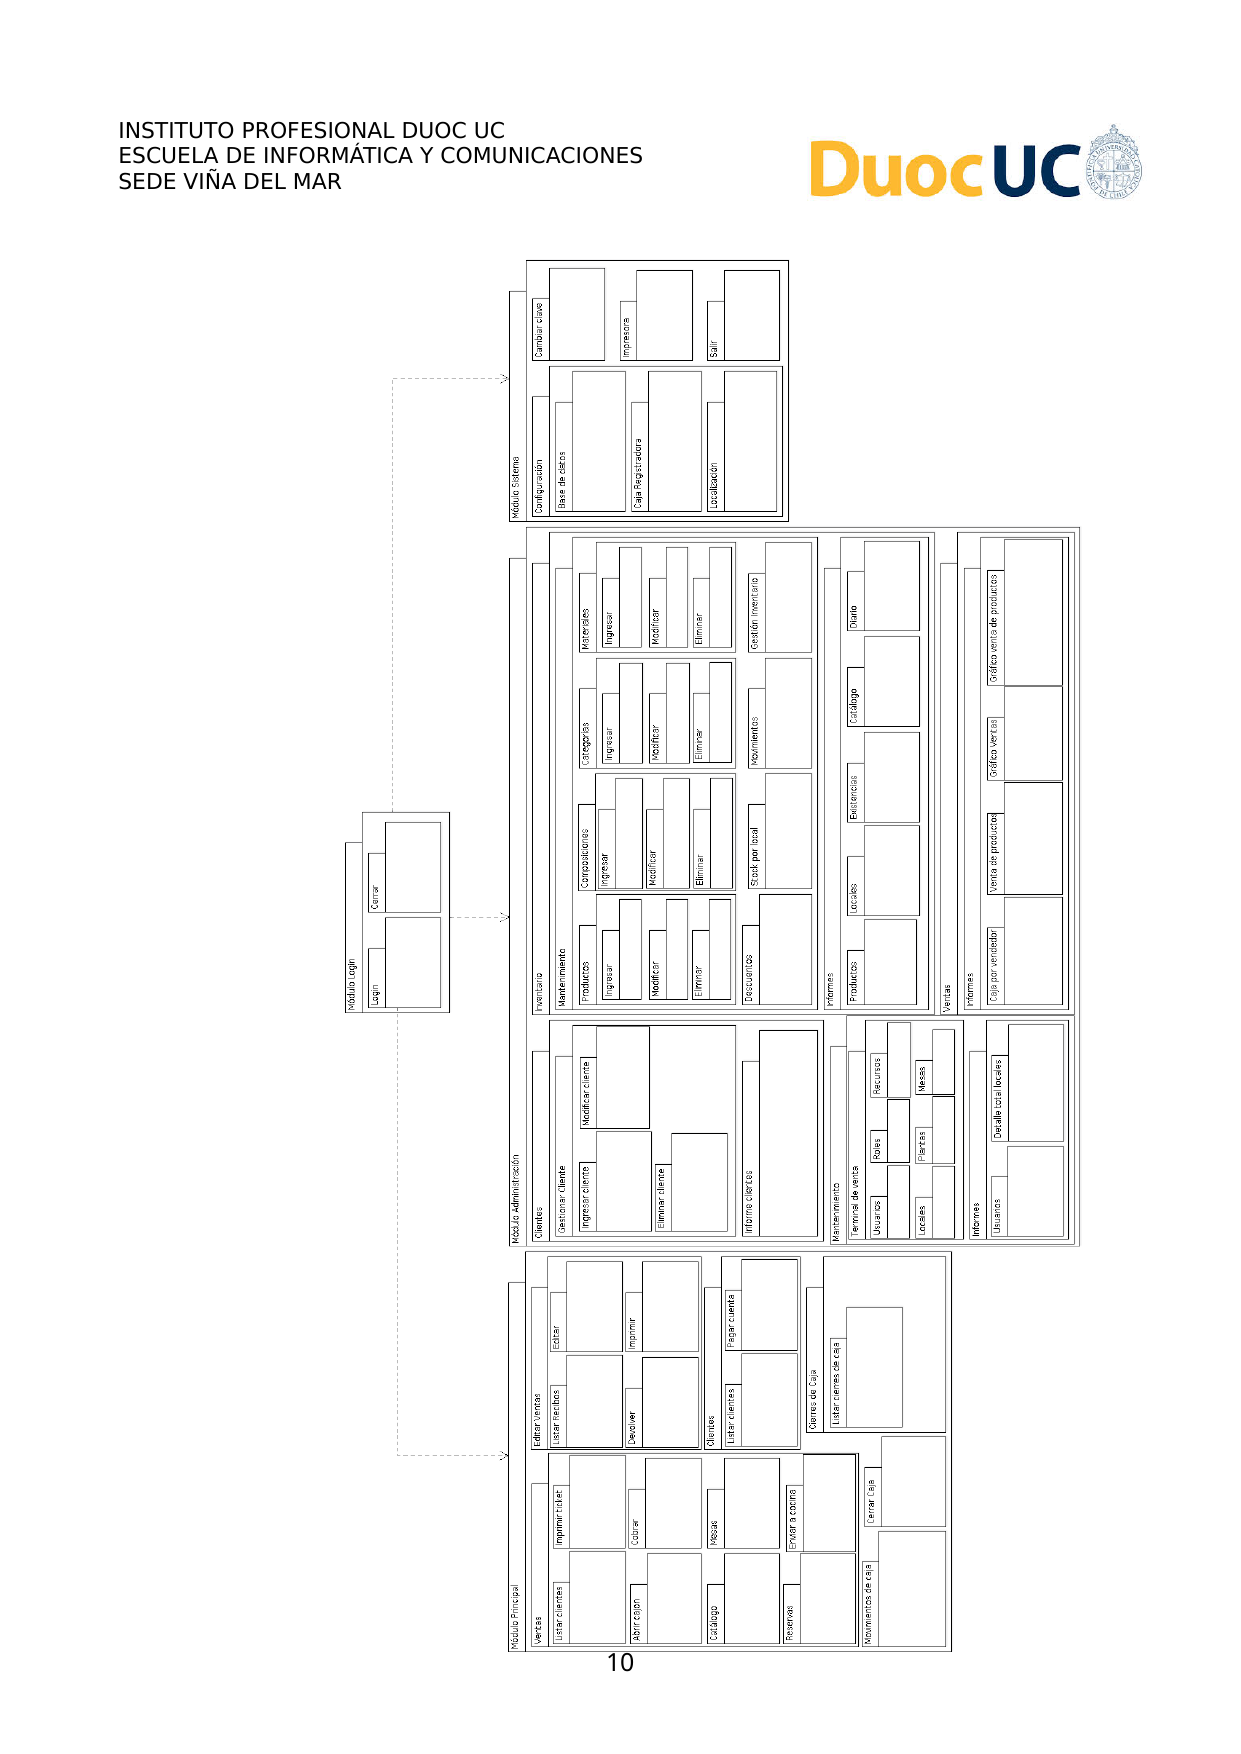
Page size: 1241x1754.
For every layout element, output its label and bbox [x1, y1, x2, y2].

picture [794, 120, 1154, 203]
picture [333, 246, 1096, 1662]
